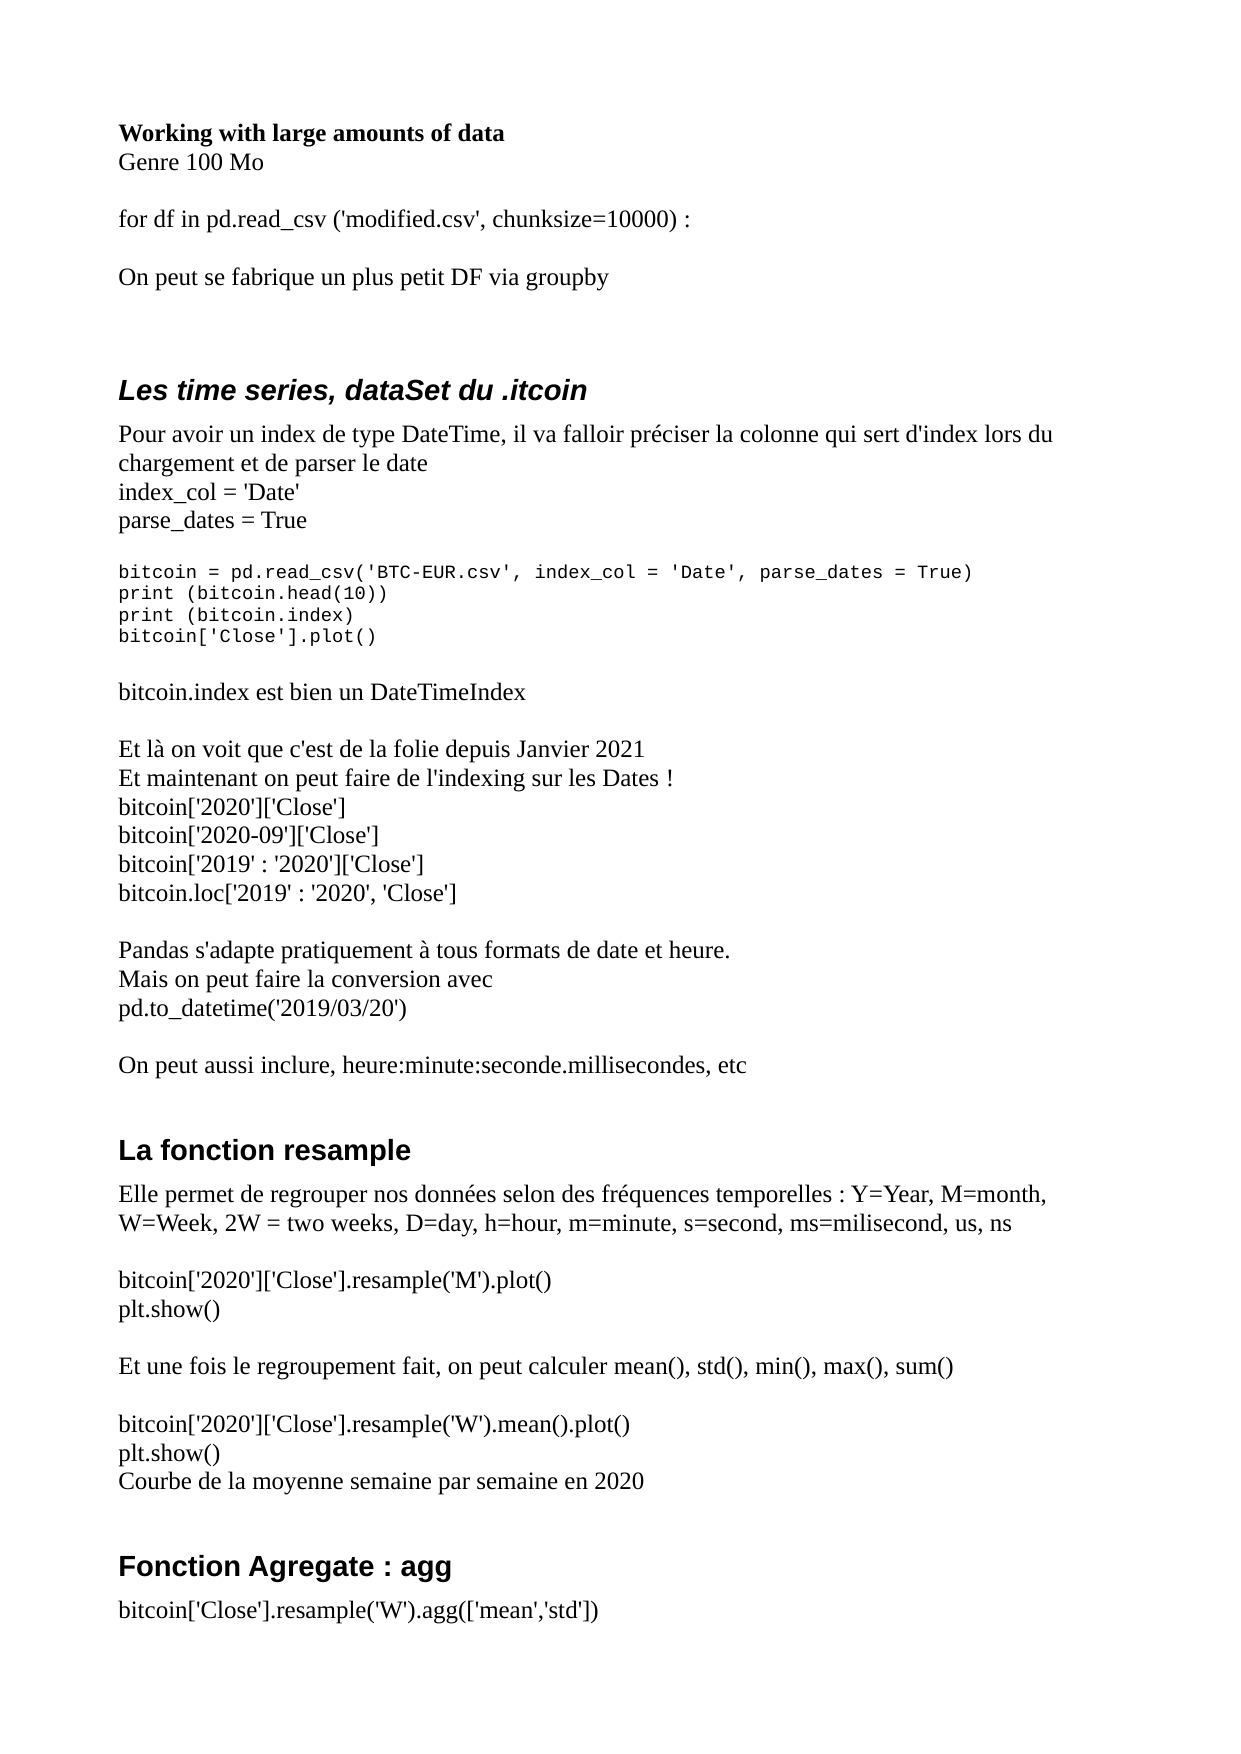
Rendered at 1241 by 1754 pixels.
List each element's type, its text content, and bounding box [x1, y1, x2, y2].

text bitcoin['2019' : '2020']['Close'] [118, 849, 1122, 878]
text bitcoin.loc['2019' : '2020', 'Close'] [118, 878, 1122, 907]
text Et maintenant on peut faire de l'indexing sur les Dates ! [118, 763, 1122, 792]
text Elle permet de regrouper nos données selon des fréquences temporelles : Y=Year, M=month, W=Week, 2W = two weeks, D=day, h=hour, m=minute, s=second, ms=milisecond, us, ns [118, 1179, 1122, 1236]
text bitcoin['2020']['Close'].resample('M').plot() [118, 1265, 1122, 1294]
text bitcoin = pd.read_csv('BTC-EUR.csv', index_col = 'Date', parse_dates = True) [118, 563, 1122, 584]
text plt.show() [118, 1294, 1122, 1323]
text Mais on peut faire la conversion avec [118, 964, 1122, 993]
text bitcoin['Close'].resample('W').agg(['mean','std']) [118, 1595, 1122, 1624]
text On peut se fabrique un plus petit DF via groupby [118, 262, 1122, 291]
subtitle Les time series, dataSet du .itcoin [118, 373, 1122, 407]
text bitcoin.index est bien un DateTimeIndex [118, 677, 1122, 705]
text for df in pd.read_csv ('modified.csv', chunksize=10000) : [118, 204, 1122, 233]
text print (bitcoin.head(10)) [118, 584, 1122, 605]
text Pour avoir un index de type DateTime, il va falloir préciser la colonne qui sert d'index lors du chargement et de parser le date [118, 419, 1122, 477]
text Courbe de la moyenne semaine par semaine en 2020 [118, 1466, 1122, 1495]
subtitle La fonction resample [118, 1133, 1122, 1166]
subtitle Fonction Agregate : agg [118, 1549, 1122, 1582]
text bitcoin['2020']['Close'] [118, 792, 1122, 820]
text pd.to_datetime('2019/03/20') [118, 993, 1122, 1022]
text Et une fois le regroupement fait, on peut calculer mean(), std(), min(), max(), sum() [118, 1351, 1122, 1380]
text bitcoin['2020-09']['Close'] [118, 820, 1122, 849]
text index_col = 'Date' [118, 477, 1122, 505]
text On peut aussi inclure, heure:minute:seconde.millisecondes, etc [118, 1050, 1122, 1079]
text Genre 100 Mo [118, 147, 1122, 176]
text print (bitcoin.index) [118, 605, 1122, 627]
text Et là on voit que c'est de la folie depuis Janvier 2021 [118, 734, 1122, 763]
text bitcoin['Close'].plot() [118, 627, 1122, 648]
text Working with large amounts of data [118, 118, 1122, 147]
text bitcoin['2020']['Close'].resample('W').mean().plot() [118, 1409, 1122, 1438]
text parse_dates = True [118, 505, 1122, 534]
text plt.show() [118, 1438, 1122, 1466]
text Pandas s'adapte pratiquement à tous formats de date et heure. [118, 935, 1122, 964]
